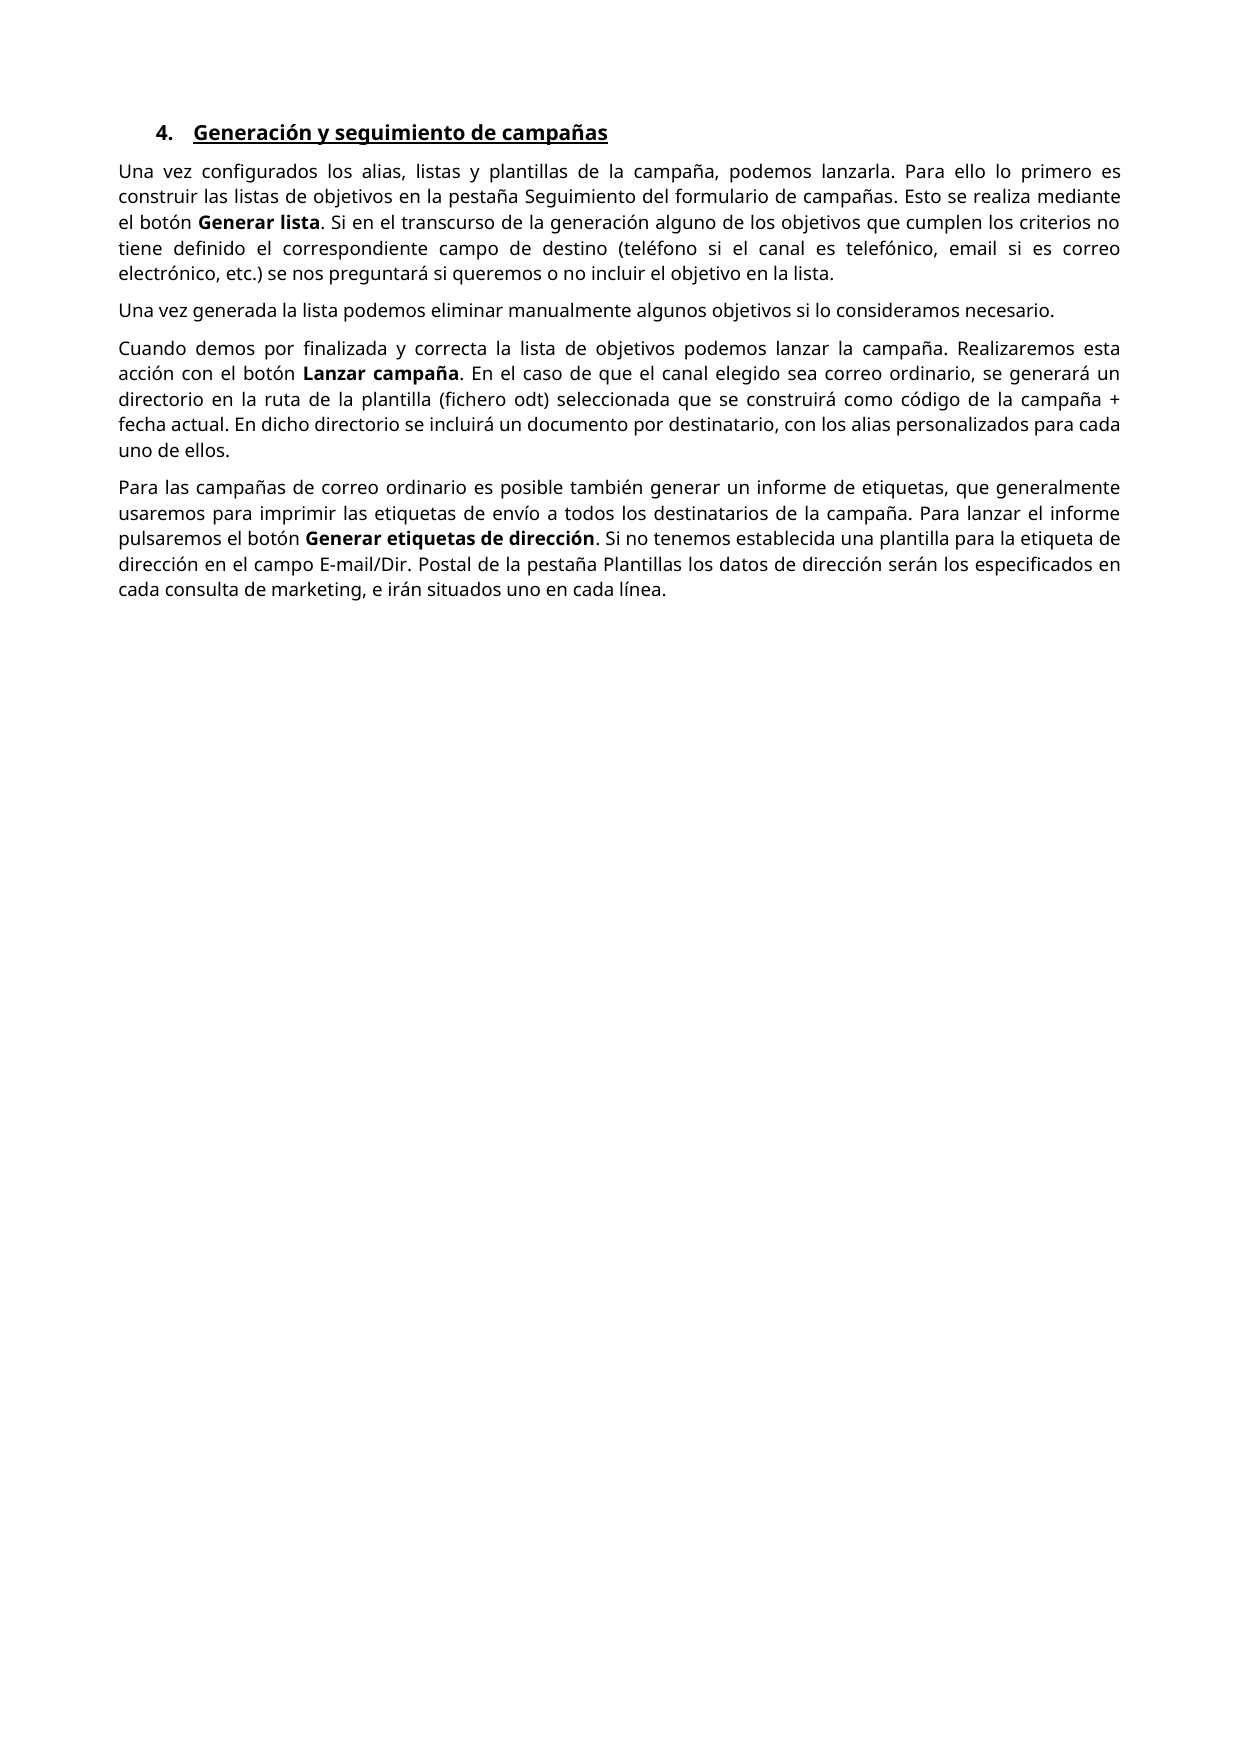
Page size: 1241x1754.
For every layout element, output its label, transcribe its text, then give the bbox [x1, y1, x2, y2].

text Cuando demos por finalizada y correcta la lista de objetivos podemos lanzar la campaña. Realizaremos esta acción con el botón Lanzar campaña. En el caso de que el canal elegido sea correo ordinario, se generará un directorio en la ruta de la plantilla (fichero odt) seleccionada que se construirá como código de la campaña + fecha actual. En dicho directorio se incluirá un documento por destinatario, con los alias personalizados para cada uno de ellos. [118, 335, 1122, 463]
text Para las campañas de correo ordinario es posible también generar un informe de etiquetas, que generalmente usaremos para imprimir las etiquetas de envío a todos los destinatarios de la campaña. Para lanzar el informe pulsaremos el botón Generar etiquetas de dirección. Si no tenemos establecida una plantilla para la etiqueta de dirección en el campo E-mail/Dir. Postal de la pestaña Plantillas los datos de dirección serán los especificados en cada consulta de marketing, e irán situados uno en cada línea. [118, 474, 1122, 602]
text Una vez generada la lista podemos eliminar manualmente algunos objetivos si lo consideramos necesario. [118, 298, 1122, 323]
text Una vez configurados los alias, listas y plantillas de la campaña, podemos lanzarla. Para ello lo primero es construir las listas de objetivos en la pestaña Seguimiento del formulario de campañas. Esto se realiza mediante el botón Generar lista. Si en el transcurso de la generación alguno de los objetivos que cumplen los criterios no tiene definido el correspondiente campo de destino (teléfono si el canal es telefónico, email si es correo electrónico, etc.) se nos preguntará si queremos o no incluir el objetivo en la lista. [118, 158, 1122, 286]
list Generación y seguimiento de campañas [156, 118, 1122, 147]
